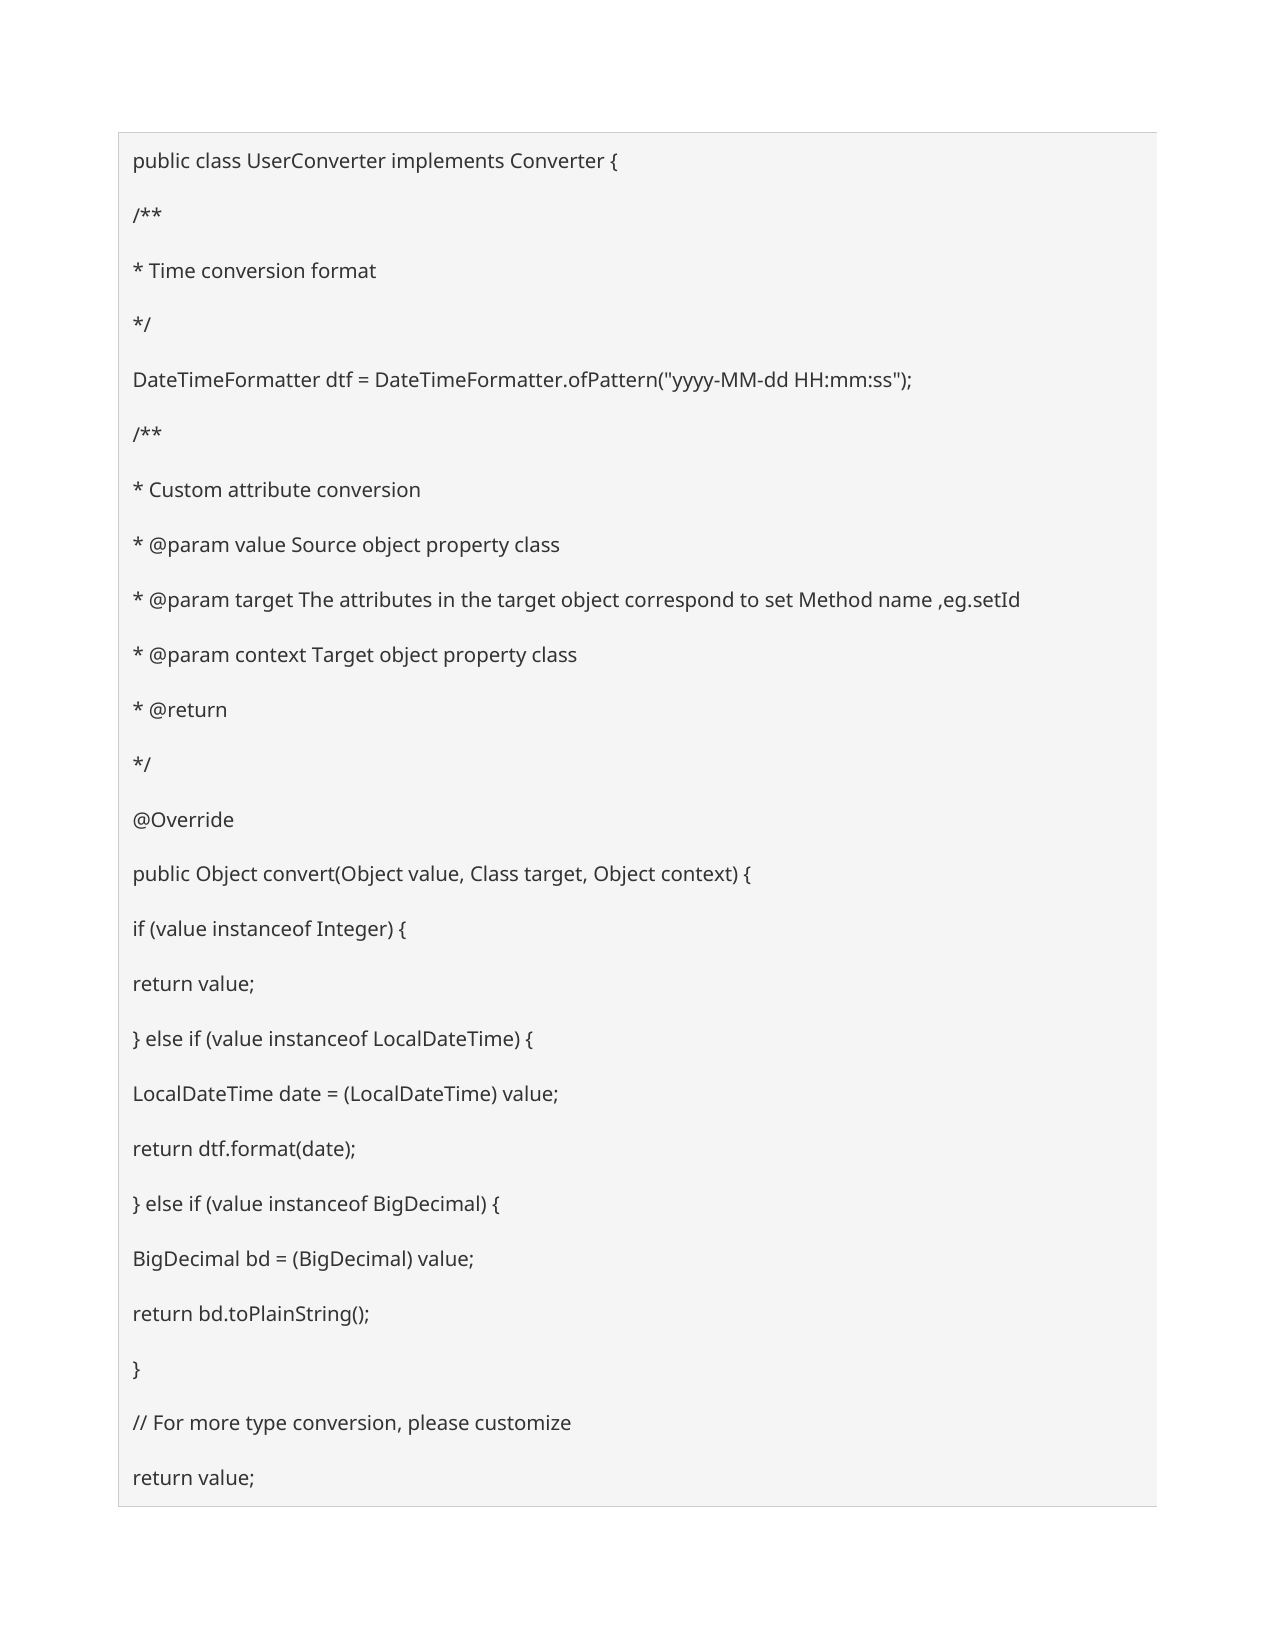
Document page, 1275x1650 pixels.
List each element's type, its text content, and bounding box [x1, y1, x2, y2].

text return dtf.format(date); [119, 1120, 1157, 1162]
text } else if (value instanceof BigDecimal) { [119, 1175, 1157, 1217]
text * @param value Source object property class [119, 517, 1157, 558]
text * @param context Target object property class [119, 626, 1157, 668]
text return value; [119, 1450, 1157, 1506]
text * @param target The attributes in the target object correspond to set Method name ,eg.setId [119, 571, 1157, 613]
text return bd.toPlainString(); [119, 1285, 1157, 1327]
text /** [119, 407, 1157, 449]
text /** [119, 187, 1157, 229]
text public class UserConverter implements Converter { [119, 133, 1157, 174]
text public Object convert(Object value, Class target, Object context) { [119, 846, 1157, 888]
text * Custom attribute conversion [119, 462, 1157, 503]
text return value; [119, 956, 1157, 998]
text * @return [119, 681, 1157, 723]
text BigDecimal bd = (BigDecimal) value; [119, 1230, 1157, 1272]
text */ [119, 297, 1157, 339]
text * Time conversion format [119, 242, 1157, 284]
text if (value instanceof Integer) { [119, 901, 1157, 943]
text */ [119, 736, 1157, 778]
text } else if (value instanceof LocalDateTime) { [119, 1011, 1157, 1052]
text DateTimeFormatter dtf = DateTimeFormatter.ofPattern("yyyy-MM-dd HH:mm:ss"); [119, 352, 1157, 394]
text // For more type conversion, please customize [119, 1395, 1157, 1437]
text LocalDateTime date = (LocalDateTime) value; [119, 1066, 1157, 1107]
text } [119, 1340, 1157, 1382]
text @Override [119, 791, 1157, 833]
